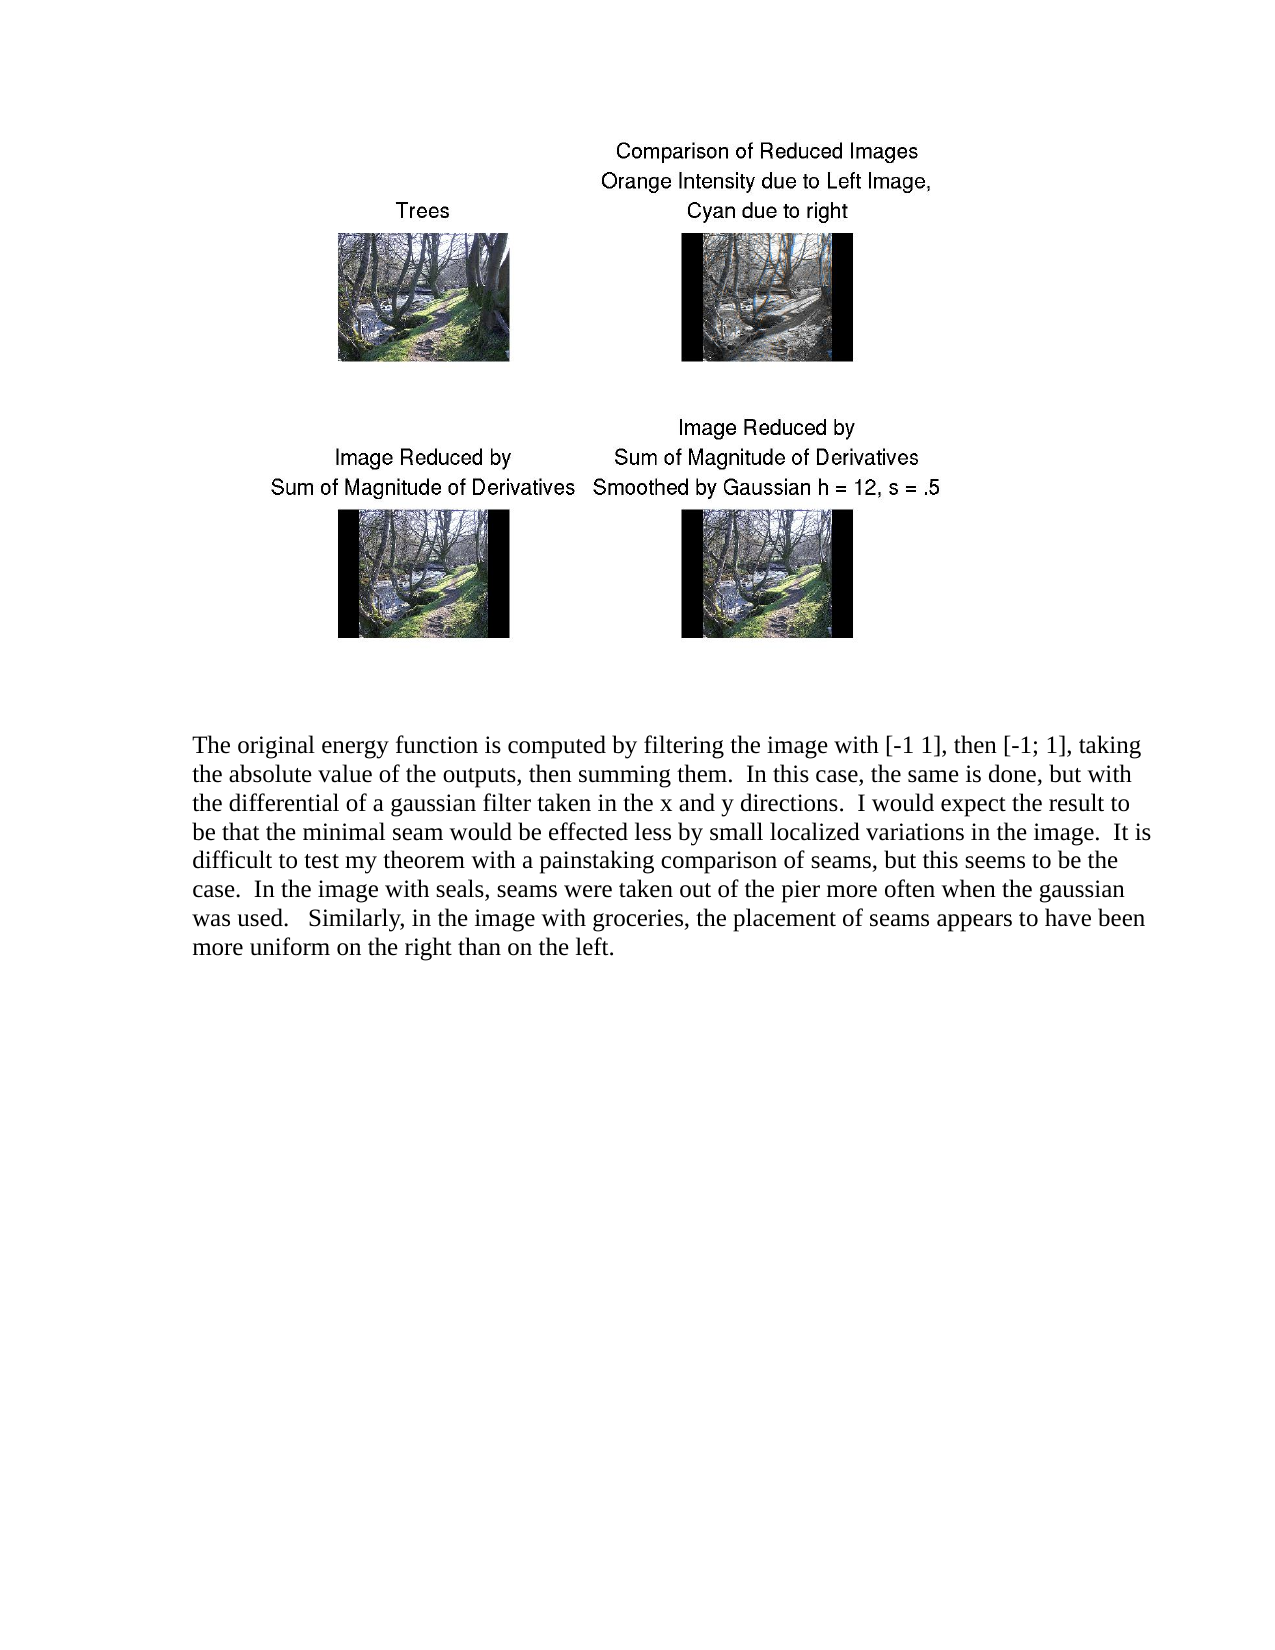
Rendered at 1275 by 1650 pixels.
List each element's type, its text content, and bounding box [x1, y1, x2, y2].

text The original energy function is computed by filtering the image with [-1 1], then [-1; 1], taking the absolute value of the outputs, then summing them. In this case, the same is done, but with the differential of a gaussian filter taken in the x and y directions. I would expect the result to be that the minimal seam would be effected less by small localized variations in the image. It is difficult to test my theorem with a painstaking comparison of seams, but this seems to be the case. In the image with seals, seams were taken out of the pier more often when the gaussian was used. Similarly, in the image with groceries, the placement of seams appears to have been more uniform on the right than on the left. [192, 730, 1157, 960]
picture [192, 118, 972, 702]
